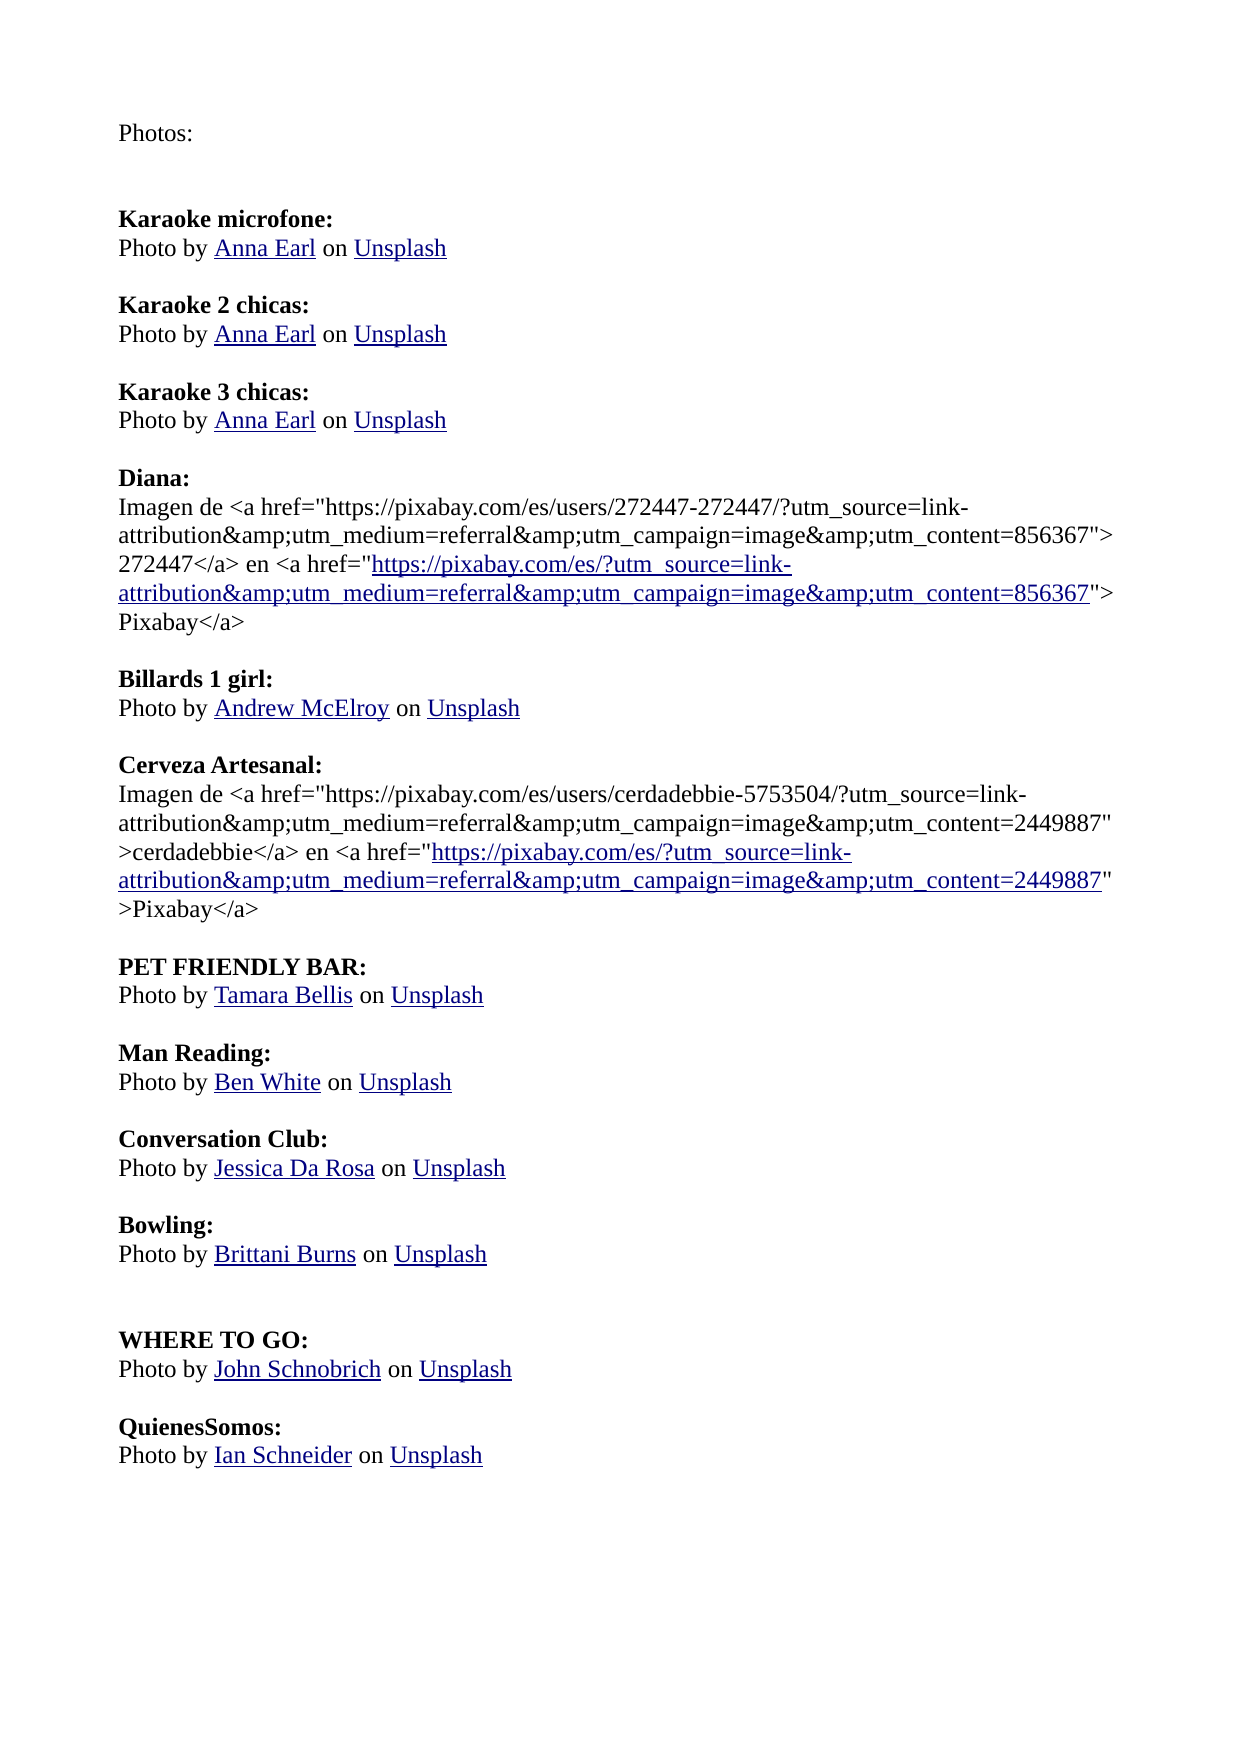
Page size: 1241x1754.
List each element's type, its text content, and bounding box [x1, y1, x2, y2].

text QuienesSomos: [118, 1412, 1122, 1441]
text Photo by Brittani Burns on Unsplash [118, 1239, 1122, 1268]
text Bowling: [118, 1211, 1122, 1239]
text Billards 1 girl: [118, 664, 1122, 693]
text Photo by Anna Earl on Unsplash [118, 233, 1122, 262]
text WHERE TO GO: [118, 1326, 1122, 1354]
text Man Reading: [118, 1038, 1122, 1067]
text Cerveza Artesanal: [118, 751, 1122, 779]
text Photo by John Schnobrich on Unsplash [118, 1354, 1122, 1383]
text Imagen de <a href="https://pixabay.com/es/users/272447-272447/?utm_source=link-attribution&amp;utm_medium=referral&amp;utm_campaign=image&amp;utm_content=856367">272447</a> en <a href="https://pixabay.com/es/?utm_source=link-attribution&amp;utm_medium=referral&amp;utm_campaign=image&amp;utm_content=856367">Pixabay</a> [118, 492, 1122, 636]
text Photo by Anna Earl on Unsplash [118, 406, 1122, 434]
text Karaoke 2 chicas: [118, 291, 1122, 319]
text Photo by Jessica Da Rosa on Unsplash [118, 1153, 1122, 1182]
text Photo by Anna Earl on Unsplash [118, 319, 1122, 348]
text Photo by Andrew McElroy on Unsplash [118, 693, 1122, 722]
text Photo by Ian Schneider on Unsplash [118, 1441, 1122, 1469]
text Karaoke 3 chicas: [118, 377, 1122, 406]
text Karaoke microfone: [118, 204, 1122, 233]
text Diana: [118, 463, 1122, 492]
text Imagen de <a href="https://pixabay.com/es/users/cerdadebbie-5753504/?utm_source=link-attribution&amp;utm_medium=referral&amp;utm_campaign=image&amp;utm_content=2449887">cerdadebbie</a> en <a href="https://pixabay.com/es/?utm_source=link-attribution&amp;utm_medium=referral&amp;utm_campaign=image&amp;utm_content=2449887">Pixabay</a> [118, 779, 1122, 923]
text Photo by Ben White on Unsplash [118, 1067, 1122, 1096]
text Conversation Club: [118, 1124, 1122, 1153]
text Photos: [118, 118, 1122, 147]
text Photo by Tamara Bellis on Unsplash [118, 981, 1122, 1009]
text PET FRIENDLY BAR: [118, 952, 1122, 981]
